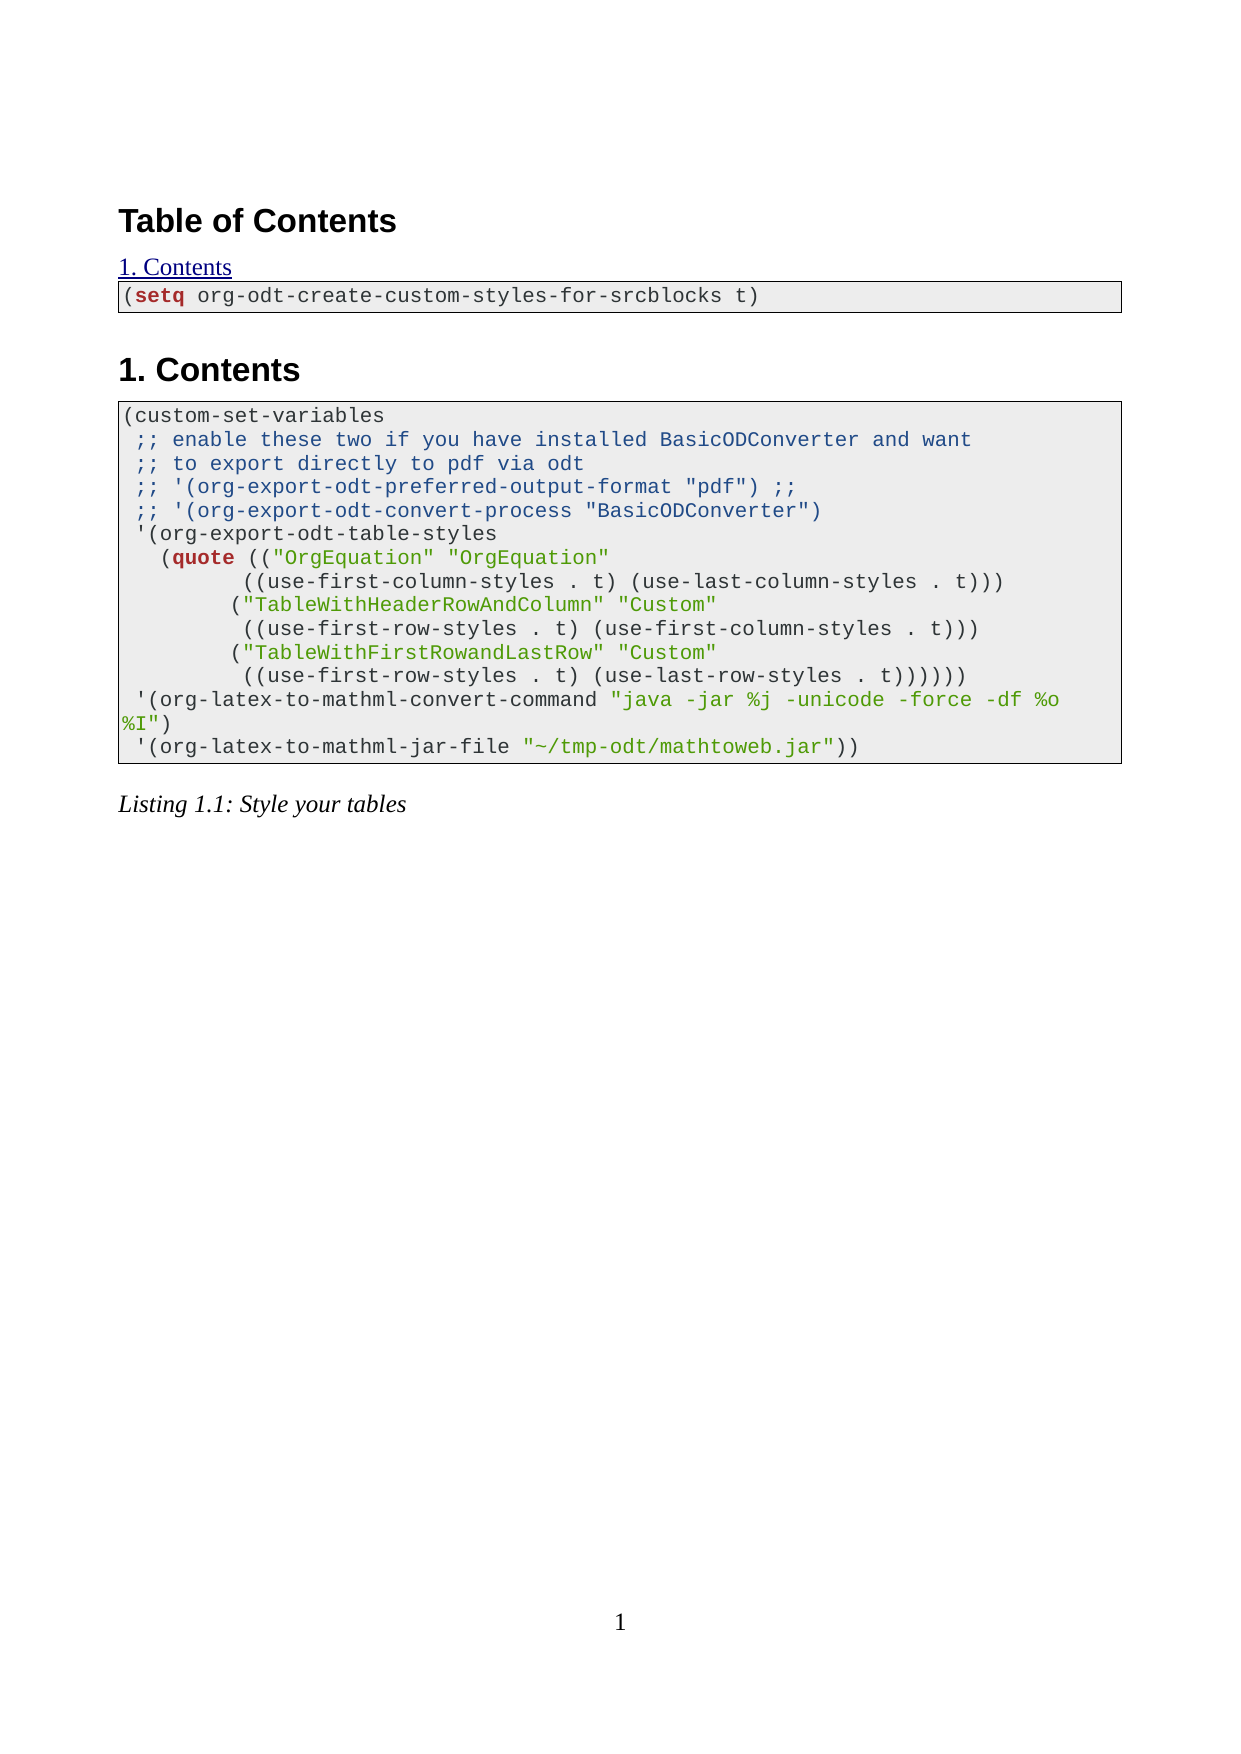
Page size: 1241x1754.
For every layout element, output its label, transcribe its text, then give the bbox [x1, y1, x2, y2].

text (custom-set-variables [119, 402, 1121, 425]
text (quote (("OrgEquation" "OrgEquation" [119, 543, 1121, 567]
text '(org-export-odt-table-styles [119, 519, 1121, 543]
subtitle Contents [118, 350, 1122, 389]
text (setq org-odt-create-custom-styles-for-srcblocks t) [119, 282, 1121, 312]
text ((use-first-column-styles . t) (use-last-column-styles . t))) [119, 567, 1121, 590]
text ;; '(org-export-odt-preferred-output-format "pdf") ;; [119, 472, 1121, 496]
text ((use-first-row-styles . t) (use-last-row-styles . t)))))) [119, 661, 1121, 685]
text 1. Contents [118, 252, 1122, 281]
subtitle Table of Contents [118, 201, 1122, 240]
text ;; enable these two if you have installed BasicODConverter and want [119, 425, 1121, 448]
text ("TableWithHeaderRowAndColumn" "Custom" [119, 590, 1121, 614]
text ((use-first-row-styles . t) (use-first-column-styles . t))) [119, 614, 1121, 638]
list Listing 1.1: Style your tables [118, 789, 1122, 817]
text ;; '(org-export-odt-convert-process "BasicODConverter") [119, 496, 1121, 519]
text '(org-latex-to-mathml-jar-file "~/tmp-odt/mathtoweb.jar")) [119, 732, 1121, 763]
text '(org-latex-to-mathml-convert-command "java -jar %j -unicode -force -df %o %I") [119, 685, 1121, 732]
text ;; to export directly to pdf via odt [119, 448, 1121, 472]
text ("TableWithFirstRowandLastRow" "Custom" [119, 638, 1121, 661]
text Jambunathan K [118, 131, 1122, 164]
